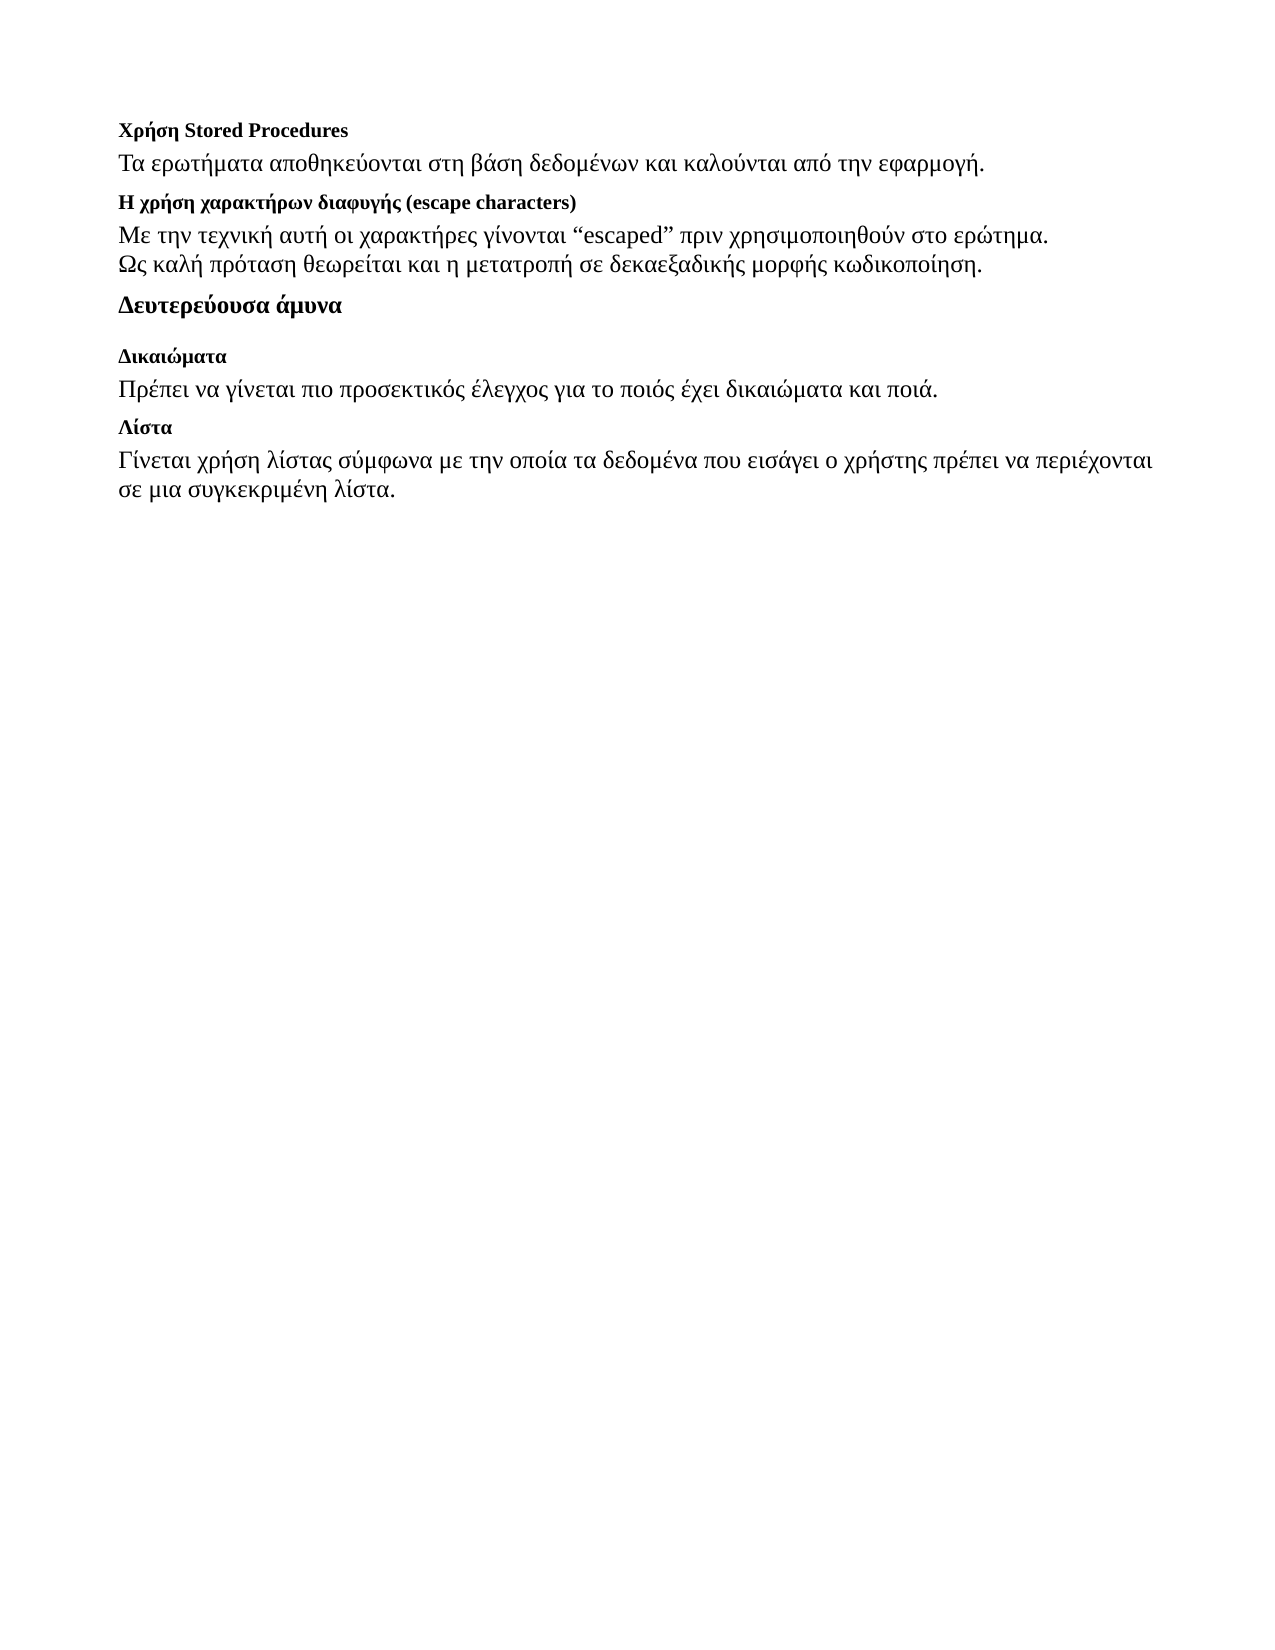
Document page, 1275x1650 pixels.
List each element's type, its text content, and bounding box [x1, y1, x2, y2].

text Πρέπει να γίνεται πιο προσεκτικός έλεγχος για το ποιός έχει δικαιώματα και ποιά. [118, 374, 1157, 403]
subtitle Δευτερεύουσα άμυνα [118, 290, 1157, 319]
text Τα ερωτήματα αποθηκεύονται στη βάση δεδομένων και καλούνται από την εφαρμογή. [118, 148, 1157, 177]
text Ως καλή πρόταση θεωρείται και η μετατροπή σε δεκαεξαδικής μορφής κωδικοποίηση. [118, 249, 1157, 277]
subtitle Η χρήση χαρακτήρων διαφυγής (escape characters) [118, 190, 1157, 214]
text Με την τεχνική αυτή οι χαρακτήρες γίνονται “escaped” πριν χρησιμοποιηθούν στο ερώτημα. [118, 220, 1157, 249]
subtitle Χρήση Stored Procedures [118, 118, 1157, 142]
subtitle Δικαιώματα [118, 344, 1157, 368]
subtitle Λίστα [118, 415, 1157, 439]
text Γίνεται χρήση λίστας σύμφωνα με την οποία τα δεδομένα που εισάγει ο χρήστης πρέπει να περιέχονται σε μια συγκεκριμένη λίστα. [118, 446, 1157, 503]
